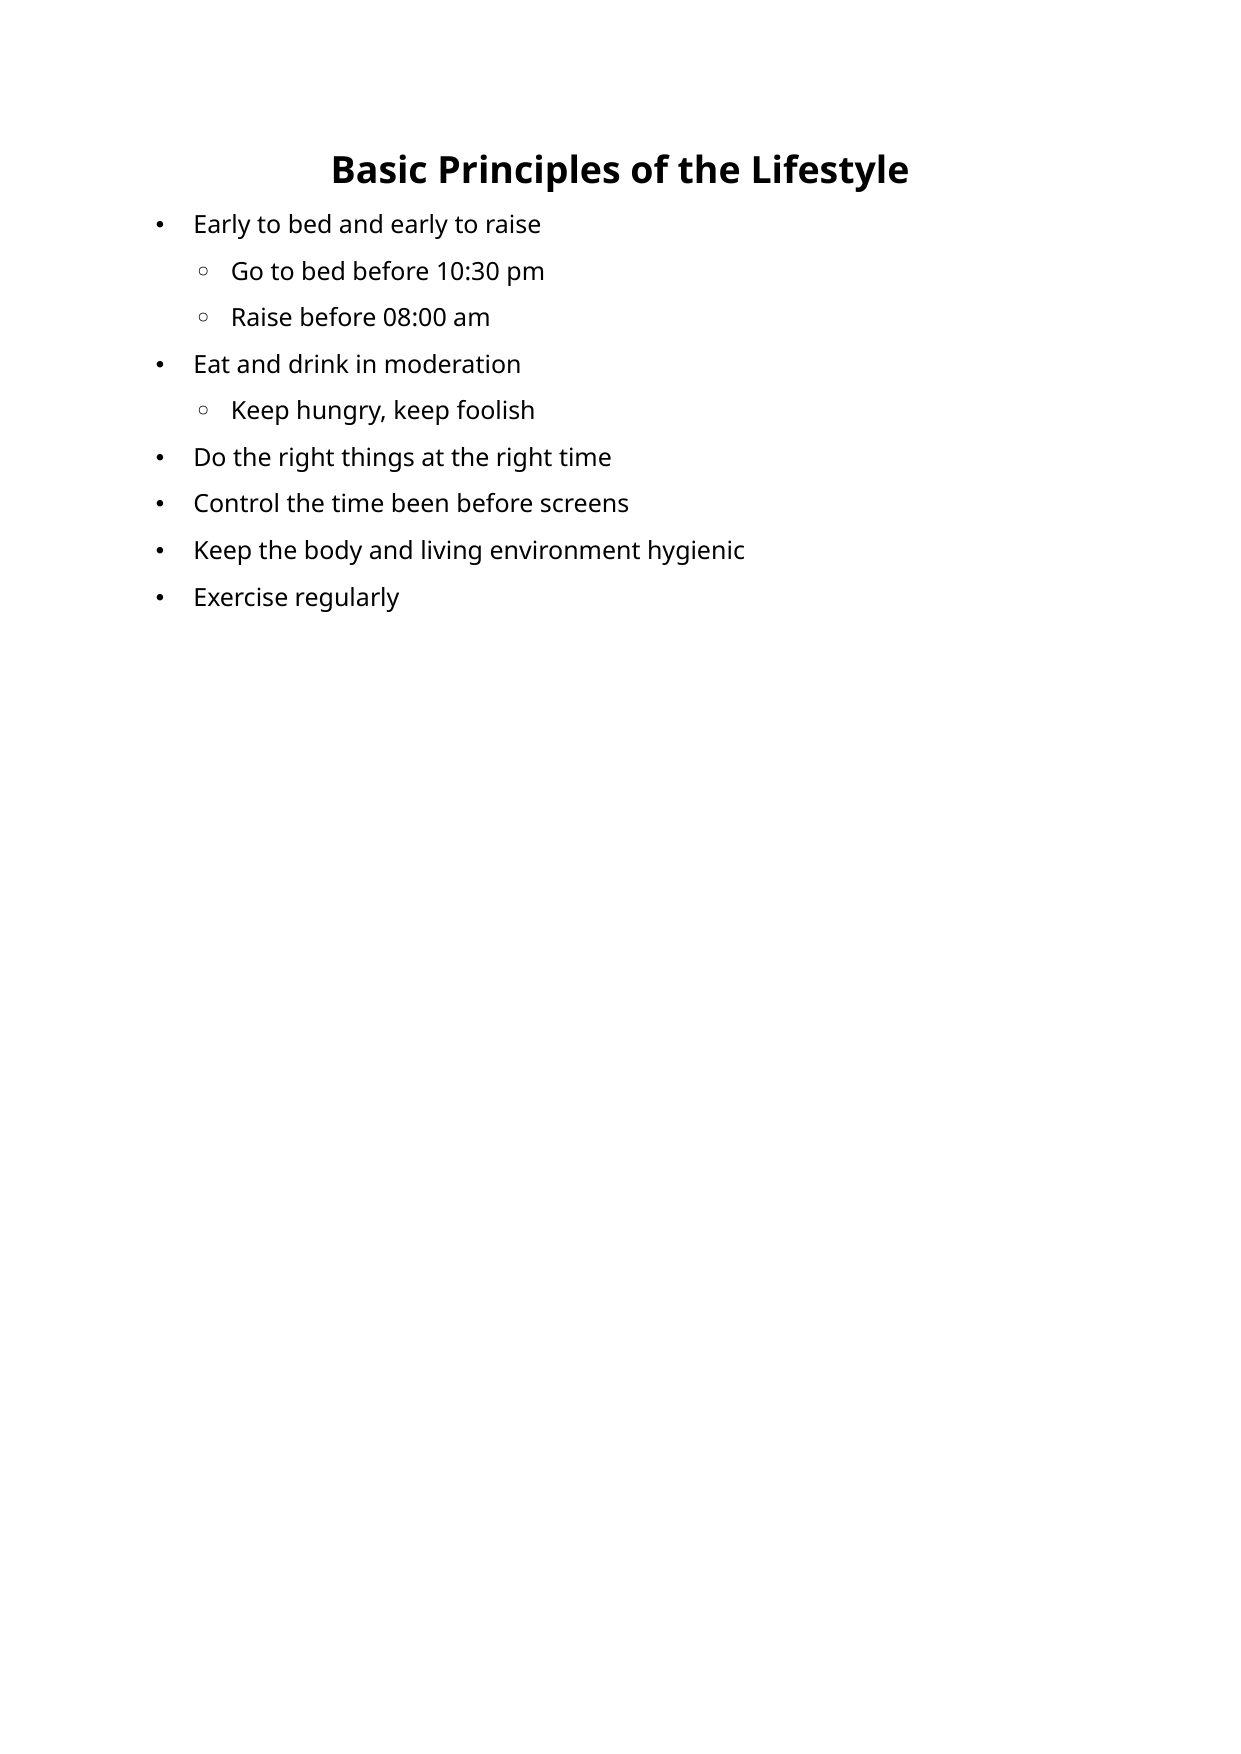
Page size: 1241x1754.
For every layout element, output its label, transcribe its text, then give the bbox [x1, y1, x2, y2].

list Control the time been before screens [156, 486, 1122, 520]
list Keep hungry, keep foolish [193, 393, 1122, 427]
list Keep the body and living environment hygienic [156, 533, 1122, 567]
list Do the right things at the right time [156, 439, 1122, 473]
list Eat and drink in moderation [156, 346, 1122, 380]
list Early to bed and early to raise [156, 207, 1122, 241]
list Raise before 08:00 am [193, 300, 1122, 334]
title Basic Principles of the Lifestyle [118, 143, 1122, 194]
list Go to bed before 10:30 pm [193, 253, 1122, 287]
list Exercise regularly [156, 579, 1122, 613]
